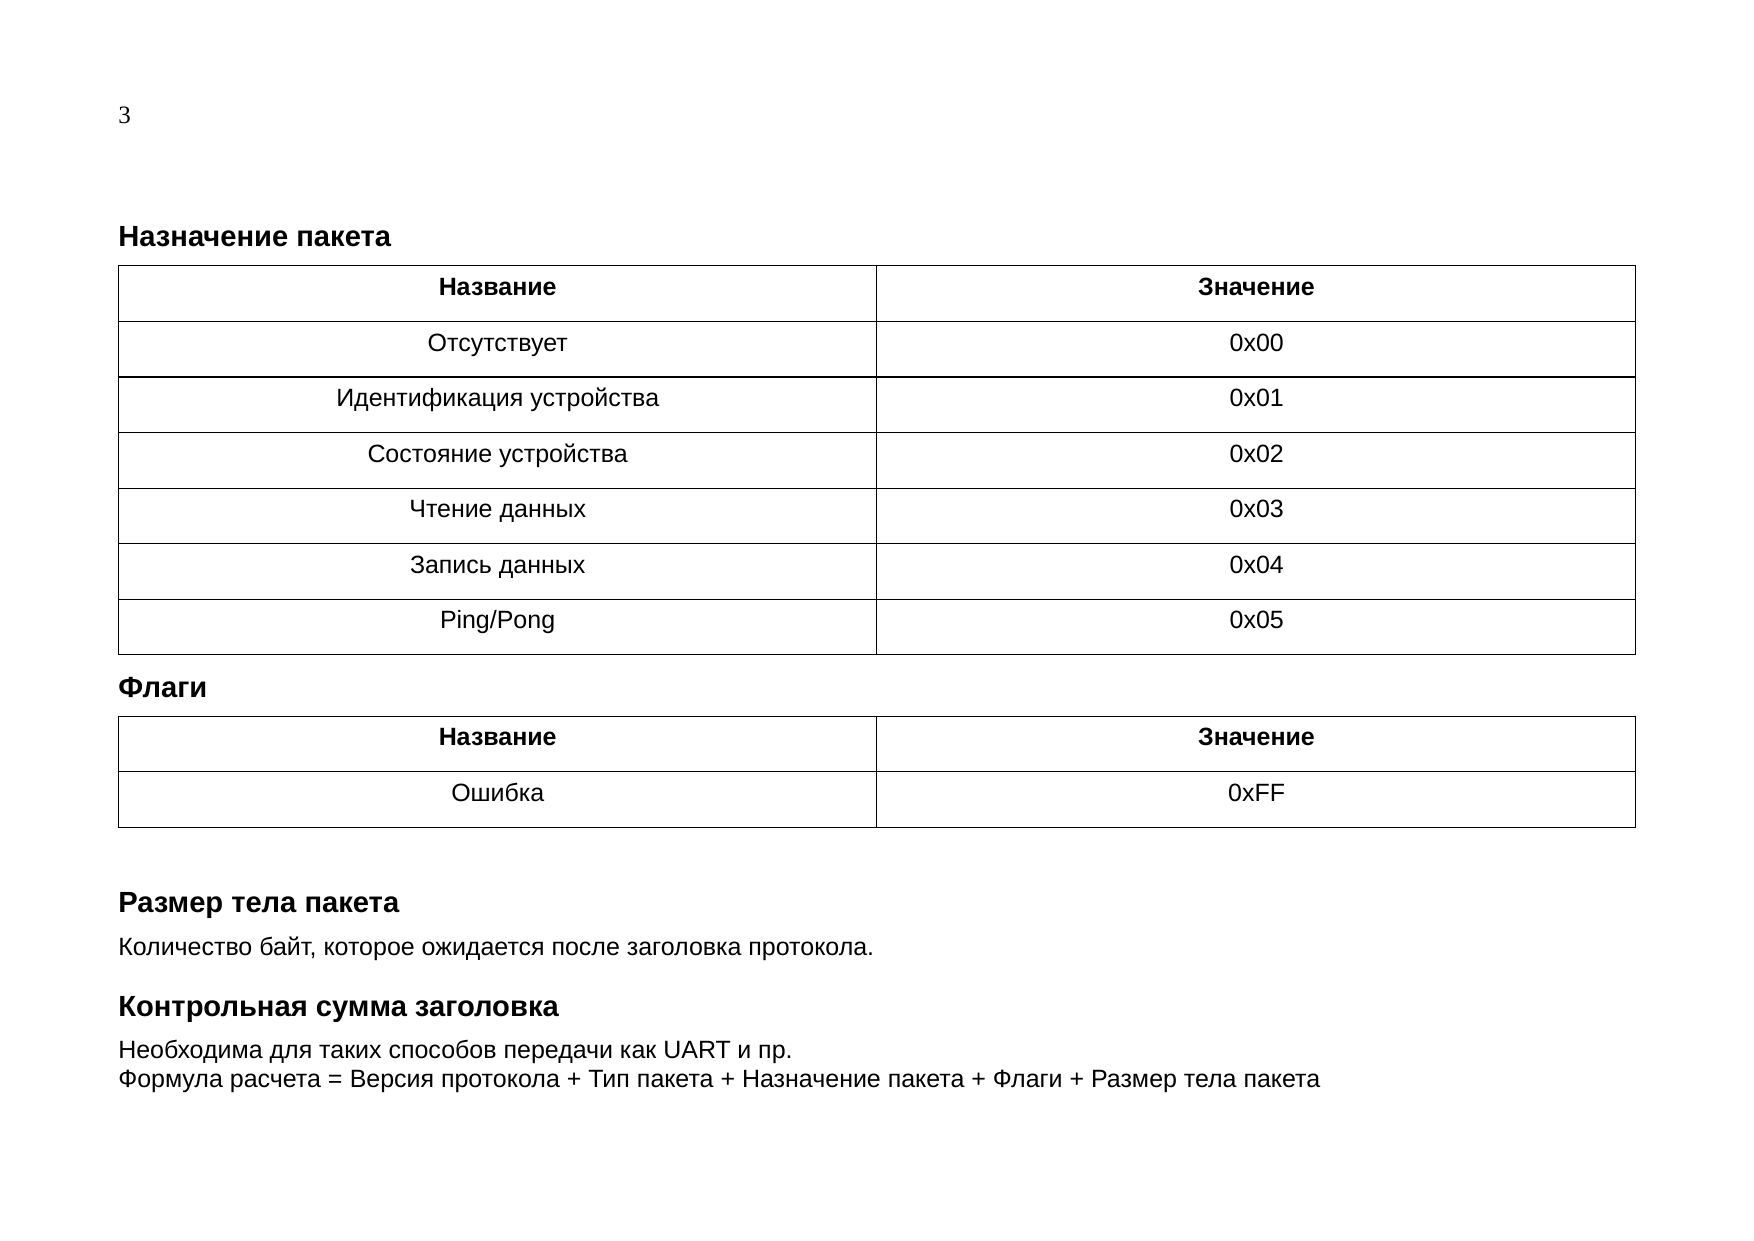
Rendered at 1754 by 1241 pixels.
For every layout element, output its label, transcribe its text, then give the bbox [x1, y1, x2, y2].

table_header Значение [877, 717, 1635, 771]
table_cell 0x04 [877, 544, 1635, 598]
text Необходима для таких способов передачи как UART и пр. [118, 1035, 1636, 1064]
table_cell 0x00 [877, 322, 1635, 376]
table_cell Ping/Pong [119, 600, 876, 654]
table_cell Запись данных [119, 544, 876, 598]
table_header Название [119, 266, 876, 321]
subtitle Флаги [118, 669, 1636, 703]
table_cell 0x03 [877, 489, 1635, 543]
table_cell Ошибка [119, 772, 876, 827]
table_cell 0x05 [877, 600, 1635, 654]
table_header Значение [877, 266, 1635, 321]
table_cell Чтение данных [119, 489, 876, 543]
table_cell Отсутствует [119, 322, 876, 376]
table_cell 0x02 [877, 433, 1635, 487]
subtitle Контрольная сумма заголовка [118, 989, 1636, 1023]
table_cell Идентификация устройства [119, 378, 876, 432]
table_cell Состояние устройства [119, 433, 876, 487]
table_cell 0xFF [877, 772, 1635, 827]
table_header Название [119, 717, 876, 771]
text Формула расчета = Версия протокола + Тип пакета + Назначение пакета + Флаги + Размер тела пакета [118, 1064, 1636, 1093]
subtitle Размер тела пакета [118, 885, 1636, 919]
table_cell 0x01 [877, 378, 1635, 432]
text Количество байт, которое ожидается после заголовка протокола. [118, 931, 1636, 960]
subtitle Назначение пакета [118, 219, 1636, 253]
